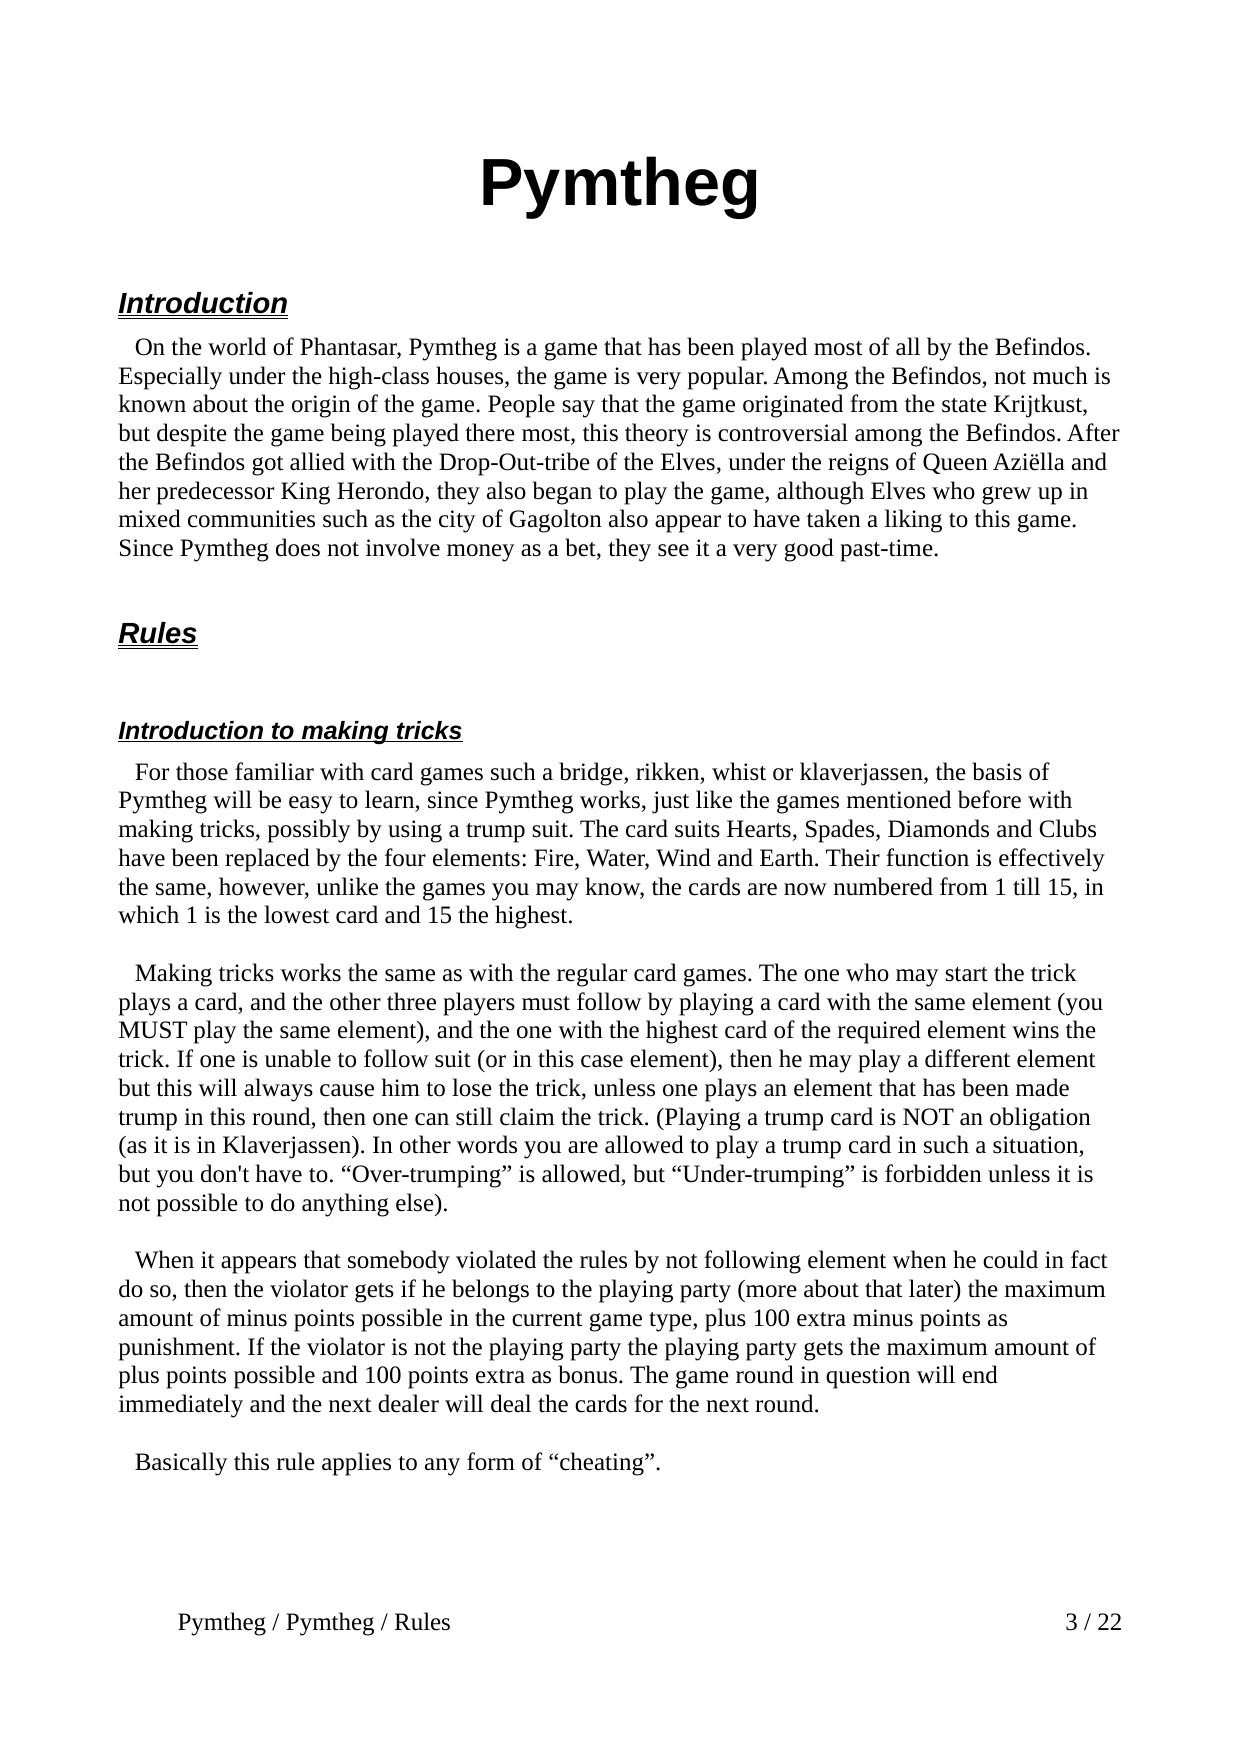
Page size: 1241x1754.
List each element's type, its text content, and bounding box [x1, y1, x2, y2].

subtitle Rules [118, 616, 1122, 649]
subtitle Introduction [118, 286, 1122, 319]
text Making tricks works the same as with the regular card games. The one who may start the trick plays a card, and the other three players must follow by playing a card with the same element (you MUST play the same element), and the one with the highest card of the required element wins the trick. If one is unable to follow suit (or in this case element), then he may play a different element but this will always cause him to lose the trick, unless one plays an element that has been made trump in this round, then one can still claim the trick. (Playing a trump card is NOT an obligation (as it is in Klaverjassen). In other words you are allowed to play a trump card in such a situation, but you don't have to. “Over-trumping” is allowed, but “Under-trumping” is forbidden unless it is not possible to do anything else). [118, 958, 1122, 1217]
text For those familiar with card games such a bridge, rikken, whist or klaverjassen, the basis of Pymtheg will be easy to learn, since Pymtheg works, just like the games mentioned before with making tricks, possibly by using a trump suit. The card suits Hearts, Spades, Diamonds and Clubs have been replaced by the four elements: Fire, Water, Wind and Earth. Their function is effectively the same, however, unlike the games you may know, the cards are now numbered from 1 till 15, in which 1 is the lowest card and 15 the highest. [118, 757, 1122, 929]
subtitle Pymtheg [118, 143, 1122, 220]
subtitle Introduction to making tricks [118, 716, 1122, 744]
text On the world of Phantasar, Pymtheg is a game that has been played most of all by the Befindos. Especially under the high-class houses, the game is very popular. Among the Befindos, not much is known about the origin of the game. People say that the game originated from the state Krijtkust, but despite the game being played there most, this theory is controversial among the Befindos. After the Befindos got allied with the Drop-Out-tribe of the Elves, under the reigns of Queen Aziëlla and her predecessor King Herondo, they also began to play the game, although Elves who grew up in mixed communities such as the city of Gagolton also appear to have taken a liking to this game. Since Pymtheg does not involve money as a bet, they see it a very good past-time. [118, 332, 1122, 562]
text When it appears that somebody violated the rules by not following element when he could in fact do so, then the violator gets if he belongs to the playing party (more about that later) the maximum amount of minus points possible in the current game type, plus 100 extra minus points as punishment. If the violator is not the playing party the playing party gets the maximum amount of plus points possible and 100 points extra as bonus. The game round in question will end immediately and the next dealer will deal the cards for the next round. [118, 1246, 1122, 1418]
text Basically this rule applies to any form of “cheating”. [118, 1447, 1122, 1476]
